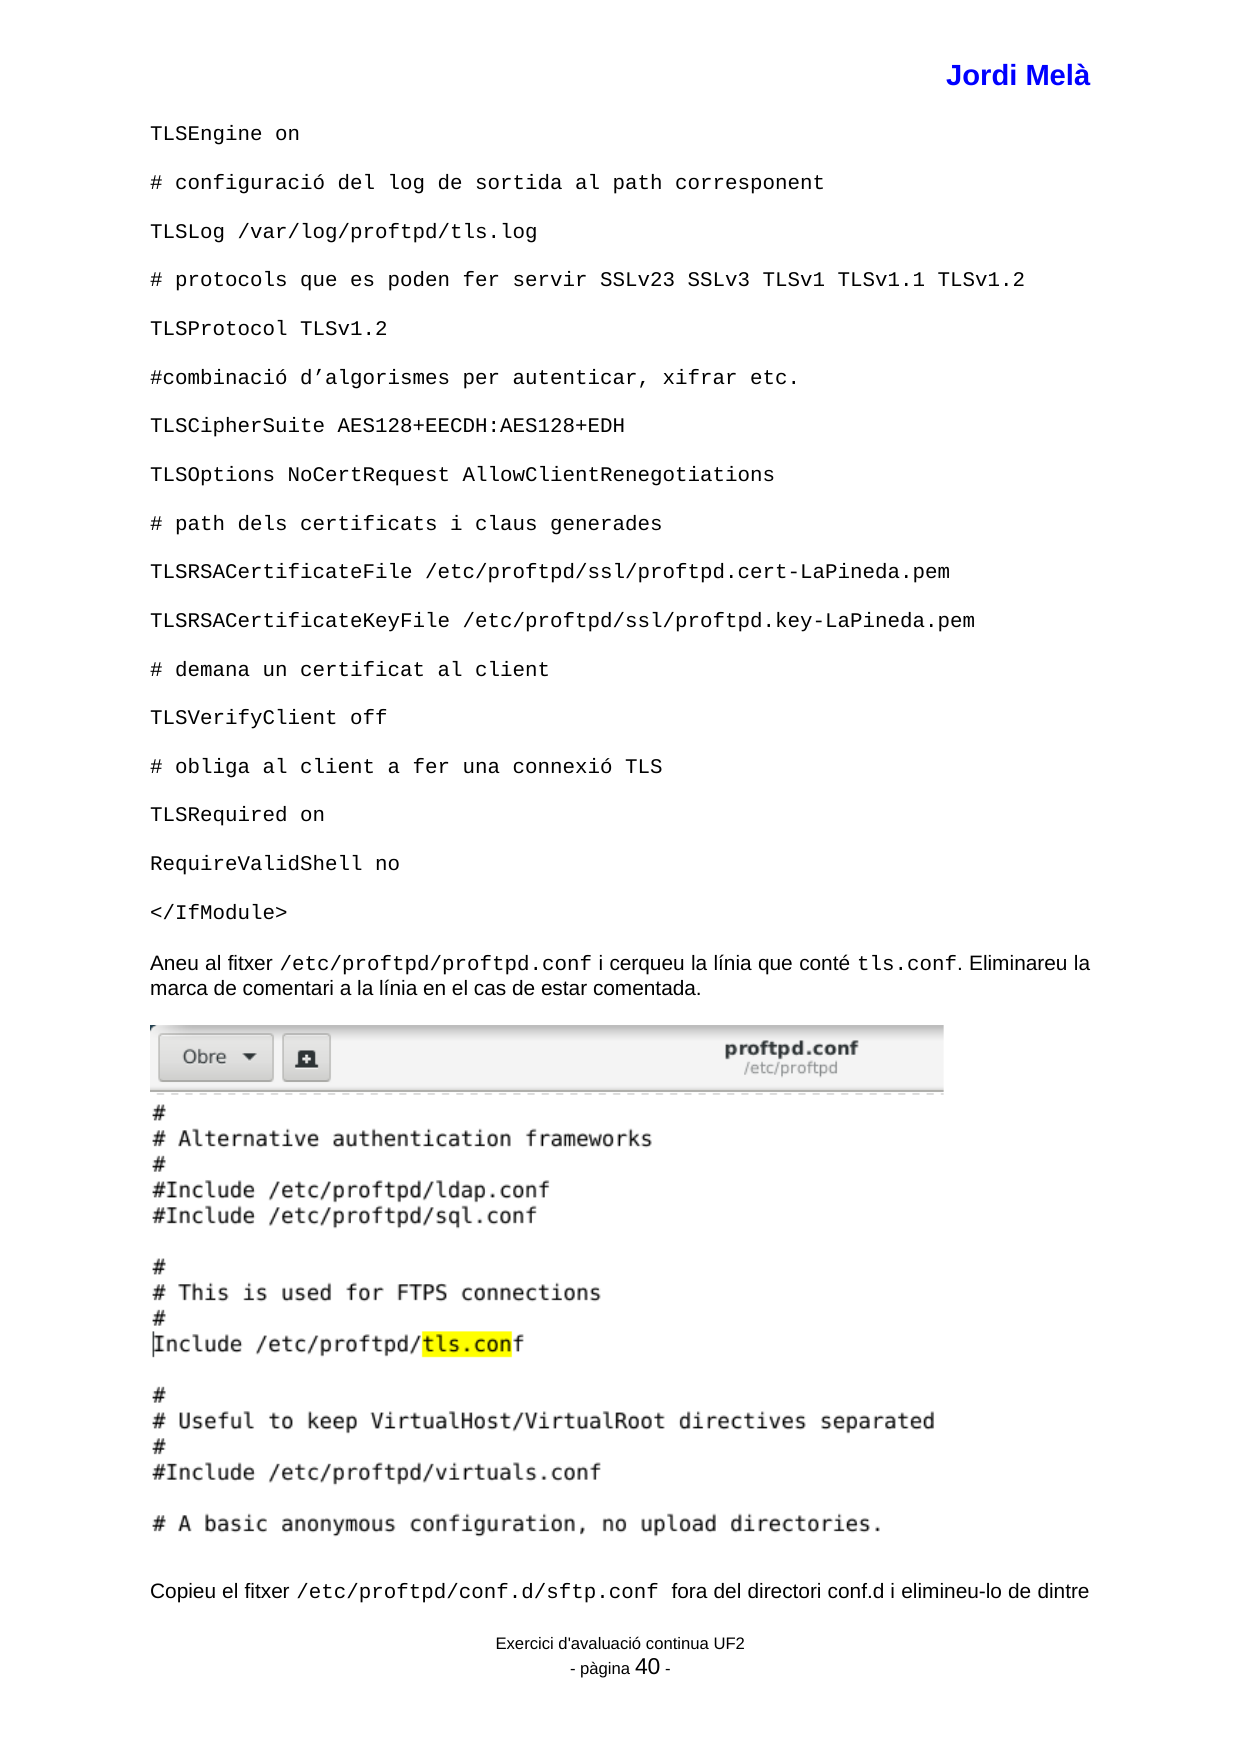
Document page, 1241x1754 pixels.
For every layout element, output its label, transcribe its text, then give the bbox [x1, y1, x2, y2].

text TLSLog /var/log/proftpd/tls.log [150, 221, 1090, 244]
picture [150, 1025, 944, 1554]
text # path dels certificats i claus generades [150, 513, 1090, 536]
text TLSCipherSuite AES128+EECDH:AES128+EDH [150, 415, 1090, 439]
text RequireValidShell no [150, 853, 1090, 877]
text #combinació d’algorismes per autenticar, xifrar etc. [150, 367, 1090, 390]
text TLSProtocol TLSv1.2 [150, 318, 1090, 342]
text TLSRSACertificateKeyFile /etc/proftpd/ssl/proftpd.key-LaPineda.pem [150, 610, 1090, 633]
text TLSRSACertificateFile /etc/proftpd/ssl/proftpd.cert-LaPineda.pem [150, 561, 1090, 585]
text # protocols que es poden fer servir SSLv23 SSLv3 TLSv1 TLSv1.1 TLSv1.2 [150, 269, 1090, 293]
text TLSVerifyClient off [150, 707, 1090, 731]
text TLSOptions NoCertRequest AllowClientRenegotiations [150, 464, 1090, 488]
text # configuració del log de sortida al path corresponent [150, 172, 1090, 196]
text # demana un certificat al client [150, 658, 1090, 682]
text Aneu al fitxer /etc/proftpd/proftpd.conf i cerqueu la línia que conté tls.conf. Eliminareu la marca de comentari a la línia en el cas de estar comentada. [150, 950, 1090, 1000]
text Copieu el fitxer /etc/proftpd/conf.d/sftp.conf fora del directori conf.d i elimineu-lo de dintre [150, 1579, 1090, 1604]
text TLSRequired on [150, 804, 1090, 828]
text TLSEngine on [150, 123, 1090, 147]
text </IfModule> [150, 902, 1090, 925]
text # obliga al client a fer una connexió TLS [150, 756, 1090, 779]
